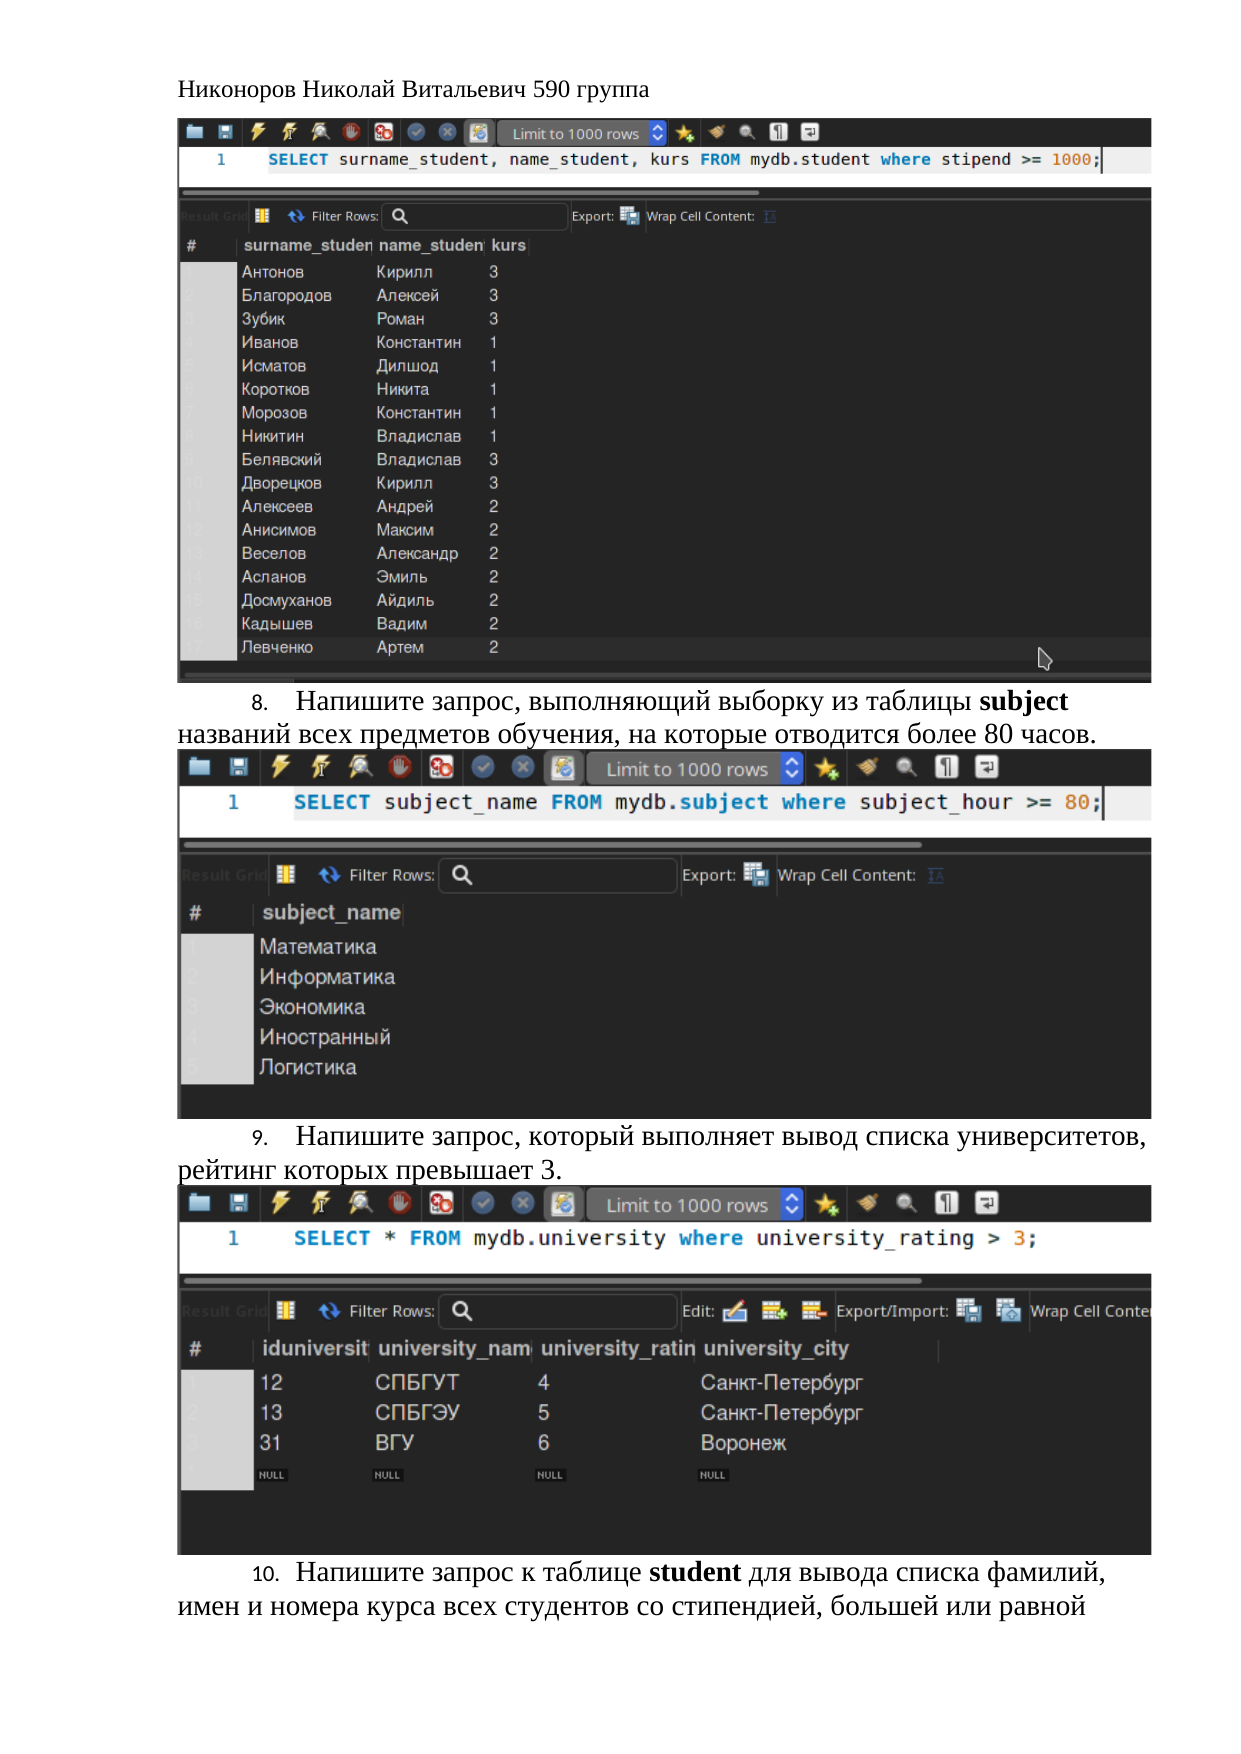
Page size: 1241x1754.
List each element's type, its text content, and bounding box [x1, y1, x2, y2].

list Напишите запрос, который выполняет вывод списка университетов, рейтинг которых превышает 3. [177, 1119, 1152, 1185]
list Напишите запрос, выполняющий выборку из таблицы subject названий всех предметов обучения, на которые отводится более 80 часов. [177, 683, 1152, 749]
picture [177, 118, 1152, 683]
picture [177, 1185, 1152, 1555]
list Напишите запрос к таблице student для вывода списка фамилий, имен и номера курса всех студентов со стипендией, большей или равной [177, 1555, 1152, 1621]
picture [177, 749, 1152, 1119]
